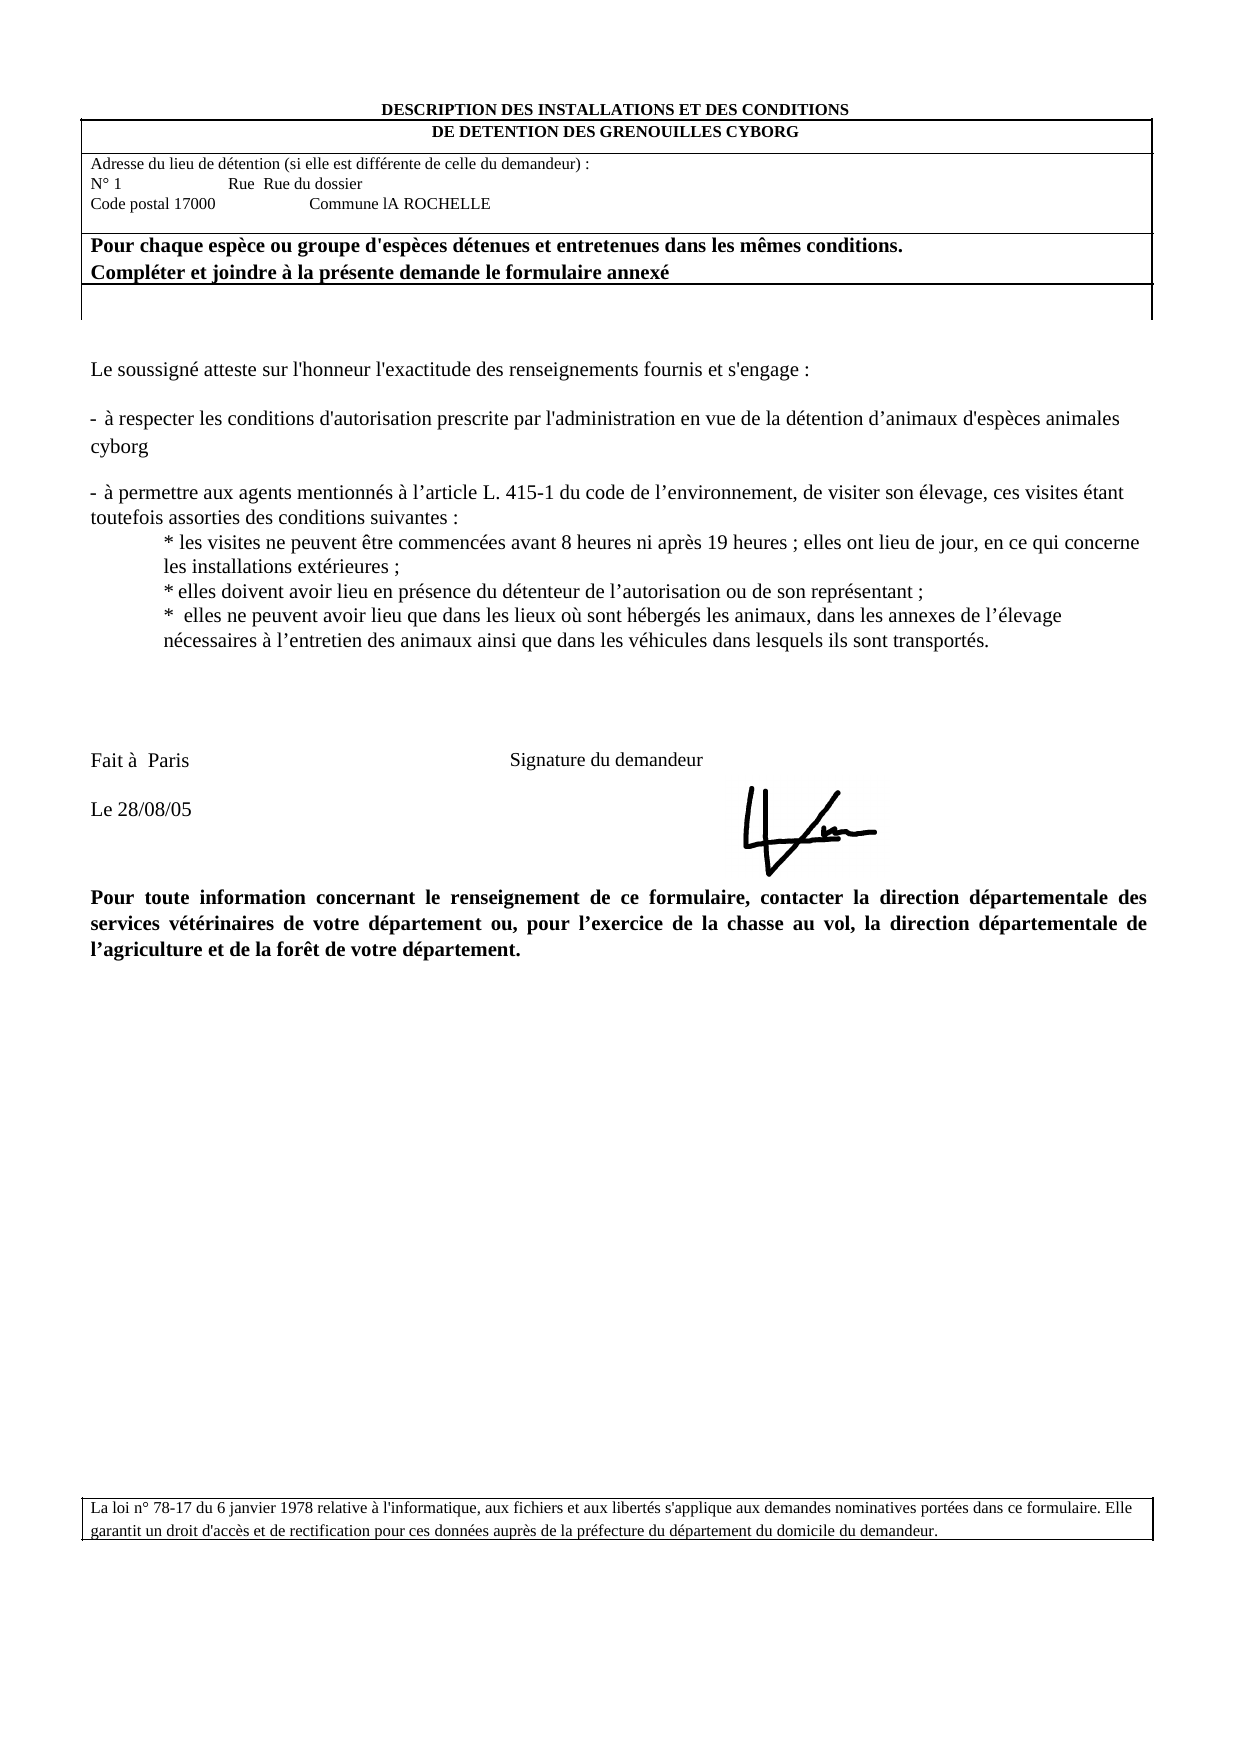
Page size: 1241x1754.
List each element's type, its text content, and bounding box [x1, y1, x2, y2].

text Signature du demandeur [509, 748, 1148, 771]
text Fait à Paris [90, 748, 466, 772]
list elles ne peuvent avoir lieu que dans les lieux où sont hébergés les animaux, dans les annexes de l’élevage nécessaires à l’entretien des animaux ainsi que dans les véhicules dans lesquels ils sont transportés. [163, 603, 1140, 652]
text Pour chaque espèce ou groupe d'espèces détenues et entretenues dans les mêmes conditions. [90, 234, 1148, 257]
text Code postal 17000 Commune lA ROCHELLE [90, 193, 1148, 213]
text Adresse du lieu de détention (si elle est différente de celle du demandeur) : [90, 154, 1148, 173]
text DE DETENTION DES GRENOUILLES CYBORG [89, 122, 1141, 141]
text Le 28/08/05 [90, 797, 725, 821]
picture [725, 775, 890, 878]
text DESCRIPTION DES INSTALLATIONS ET DES CONDITIONS [89, 100, 1141, 119]
text La loi n° 78-17 du 6 janvier 1978 relative à l'informatique, aux fichiers et aux libertés s'applique aux demandes nominatives portées dans ce formulaire. Elle garantit un droit d'accès et de rectification pour ces données auprès de la préfecture du département du domicile du demandeur. [90, 1499, 1140, 1539]
list à permettre aux agents mentionnés à l’article L. 415-1 du code de l’environnement, de visiter son élevage, ces visites étant toutefois assorties des conditions suivantes : [89, 479, 1140, 529]
text Le soussigné atteste sur l'honneur l'exactitude des renseignements fournis et s'engage : [90, 357, 1148, 381]
list les visites ne peuvent être commencées avant 8 heures ni après 19 heures ; elles ont lieu de jour, en ce qui concerne les installations extérieures ; [163, 530, 1140, 578]
text [890, 797, 1148, 821]
text Pour toute information concernant le renseignement de ce formulaire, contacter la direction départementale des services vétérinaires de votre département ou, pour l’exercice de la chasse au vol, la direction départementale de l’agriculture et de la forêt de votre département. [90, 885, 1148, 961]
list elles doivent avoir lieu en présence du détenteur de l’autorisation ou de son représentant ; [163, 579, 1148, 603]
list à respecter les conditions d'autorisation prescrite par l'administration en vue de la détention d’animaux d'espèces animales cyborg [89, 406, 1140, 458]
text N° 1 Rue Rue du dossier [90, 174, 1148, 193]
text Compléter et joindre à la présente demande le formulaire annexé [90, 260, 1148, 283]
